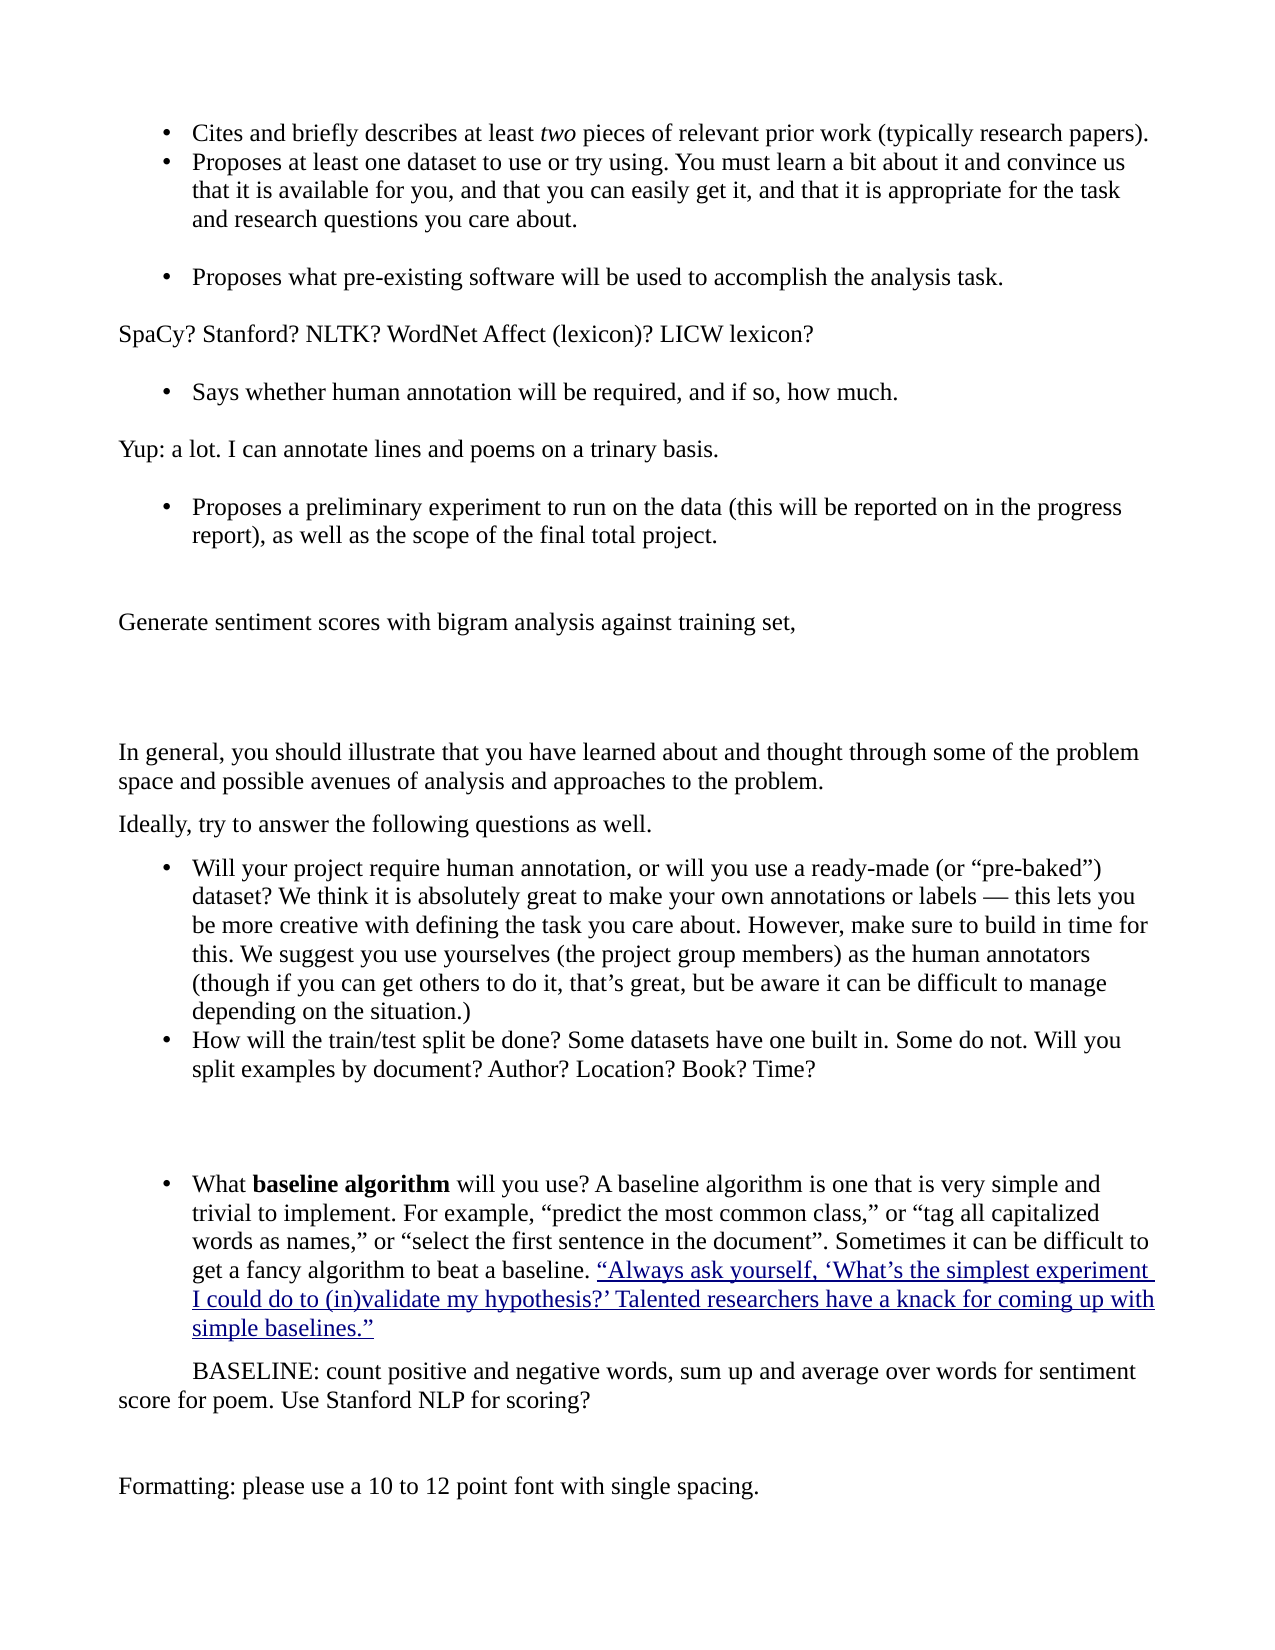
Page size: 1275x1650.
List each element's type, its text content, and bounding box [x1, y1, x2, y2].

text In general, you should illustrate that you have learned about and thought through some of the problem space and possible avenues of analysis and approaches to the problem. [118, 737, 1157, 795]
list Will your project require human annotation, or will you use a ready-made (or “pre-baked”) dataset? We think it is absolutely great to make your own annotations or labels — this lets you be more creative with defining the task you care about. However, make sure to build in time for this. We suggest you use yourselves (the project group members) as the human annotators (though if you can get others to do it, that’s great, but be aware it can be difficult to manage depending on the situation.) [162, 853, 1157, 1025]
text Yup: a lot. I can annotate lines and poems on a trinary basis. [118, 434, 1157, 463]
list How will the train/test split be done? Some datasets have one built in. Some do not. Will you split examples by document? Author? Location? Book? Time? [162, 1025, 1157, 1083]
text Ideally, try to answer the following questions as well. [118, 809, 1157, 838]
list Cites and briefly describes at least two pieces of relevant prior work (typically research papers). [162, 118, 1157, 147]
text BASELINE: count positive and negative words, sum up and average over words for sentiment score for poem. Use Stanford NLP for scoring? [118, 1356, 1157, 1413]
list Proposes what pre-existing software will be used to accomplish the analysis task. [162, 262, 1157, 291]
list Proposes a preliminary experiment to run on the data (this will be reported on in the progress report), as well as the scope of the final total project. [162, 492, 1157, 549]
text SpaCy? Stanford? NLTK? WordNet Affect (lexicon)? LICW lexicon? [118, 319, 1157, 348]
list Says whether human annotation will be required, and if so, how much. [162, 377, 1157, 406]
list Proposes at least one dataset to use or try using. You must learn a bit about it and convince us that it is available for you, and that you can easily get it, and that it is appropriate for the task and research questions you care about. [162, 147, 1157, 233]
list What baseline algorithm will you use? A baseline algorithm is one that is very simple and trivial to implement. For example, “predict the most common class,” or “tag all capitalized words as names,” or “select the first sentence in the document”. Sometimes it can be difficult to get a fancy algorithm to beat a baseline. “Always ask yourself, ‘What’s the simplest experiment I could do to (in)validate my hypothesis?’ Talented researchers have a knack for coming up with simple baselines.” [162, 1169, 1157, 1341]
text Generate sentiment scores with bigram analysis against training set, [118, 607, 1157, 636]
text Formatting: please use a 10 to 12 point font with single spacing. [118, 1471, 1157, 1500]
